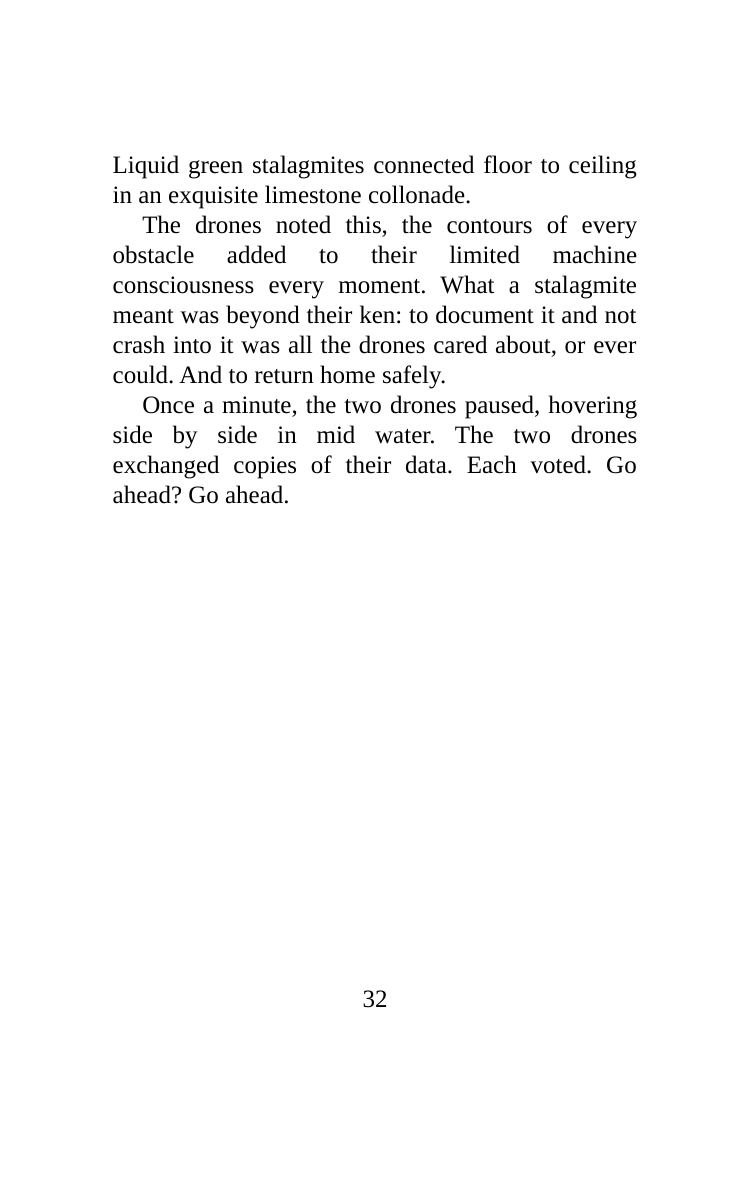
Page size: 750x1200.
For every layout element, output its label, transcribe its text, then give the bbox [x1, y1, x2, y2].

text Once a minute, the two drones paused, hovering side by side in mid water. The two drones exchanged copies of their data. Each voted. Go ahead? Go ahead. [112, 390, 637, 510]
text Liquid green stalagmites connected floor to ceiling in an exquisite limestone collonade. [112, 150, 637, 210]
text The drones noted this, the contours of every obstacle added to their limited machine consciousness every moment. What a stalagmite meant was beyond their ken: to document it and not crash into it was all the drones cared about, or ever could. And to return home safely. [112, 210, 637, 390]
